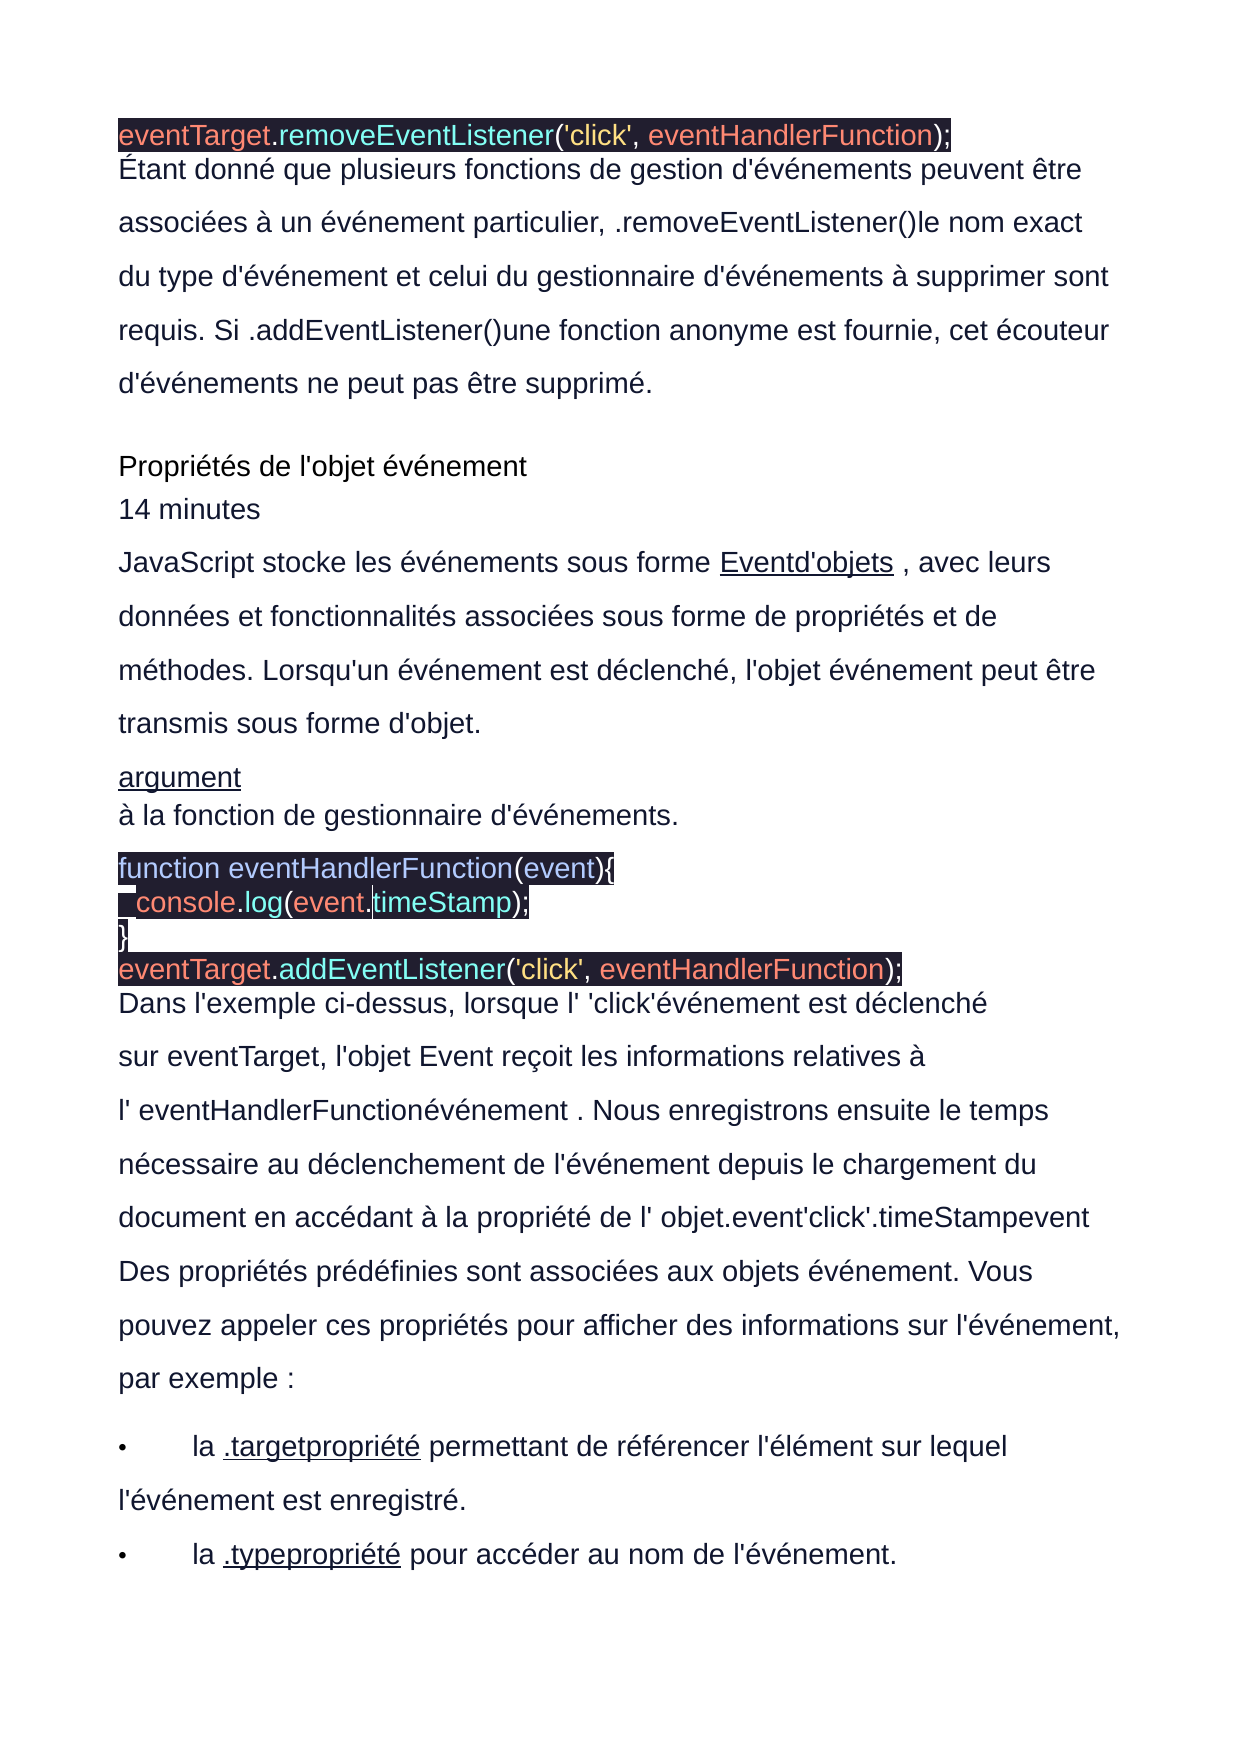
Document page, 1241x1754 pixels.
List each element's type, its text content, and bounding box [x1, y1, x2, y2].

text } [118, 919, 1122, 952]
list la .targetpropriété permettant de référencer l'élément sur lequel l'événement est enregistré. [118, 1429, 1122, 1517]
text console.log(event.timeStamp); [118, 885, 1122, 919]
list la .typepropriété pour accéder au nom de l'événement. [118, 1537, 1122, 1570]
text Des propriétés prédéfinies sont associées aux objets événement. Vous pouvez appeler ces propriétés pour afficher des informations sur l'événement, par exemple : [118, 1254, 1122, 1395]
text JavaScript stocke les événements sous forme Eventd'objets , avec leurs données et fonctionnalités associées sous forme de propriétés et de méthodes. Lorsqu'un événement est déclenché, l'objet événement peut être transmis sous forme d'objet. [118, 545, 1122, 740]
text eventTarget.addEventListener('click', eventHandlerFunction); [118, 952, 1122, 986]
text function eventHandlerFunction(event){ [118, 852, 1122, 885]
text à la fonction de gestionnaire d'événements. [118, 798, 1122, 832]
text eventTarget.removeEventListener('click', eventHandlerFunction); [118, 118, 1122, 152]
subtitle Propriétés de l'objet événement [118, 449, 1122, 482]
text Étant donné que plusieurs fonctions de gestion d'événements peuvent être associées à un événement particulier, .removeEventListener()le nom exact du type d'événement et celui du gestionnaire d'événements à supprimer sont requis. Si .addEventListener()une fonction anonyme est fournie, cet écouteur d'événements ne peut pas être supprimé. [118, 152, 1122, 400]
text argument [118, 760, 1122, 793]
text Dans l'exemple ci-dessus, lorsque l' 'click'événement est déclenché sur eventTarget, l'objet Event reçoit les informations relatives à l' eventHandlerFunctionévénement . Nous enregistrons ensuite le temps nécessaire au déclenchement de l'événement depuis le chargement du document en accédant à la propriété de l' objet.event'click'.timeStampevent [118, 986, 1122, 1234]
text 14 minutes [118, 492, 1122, 526]
